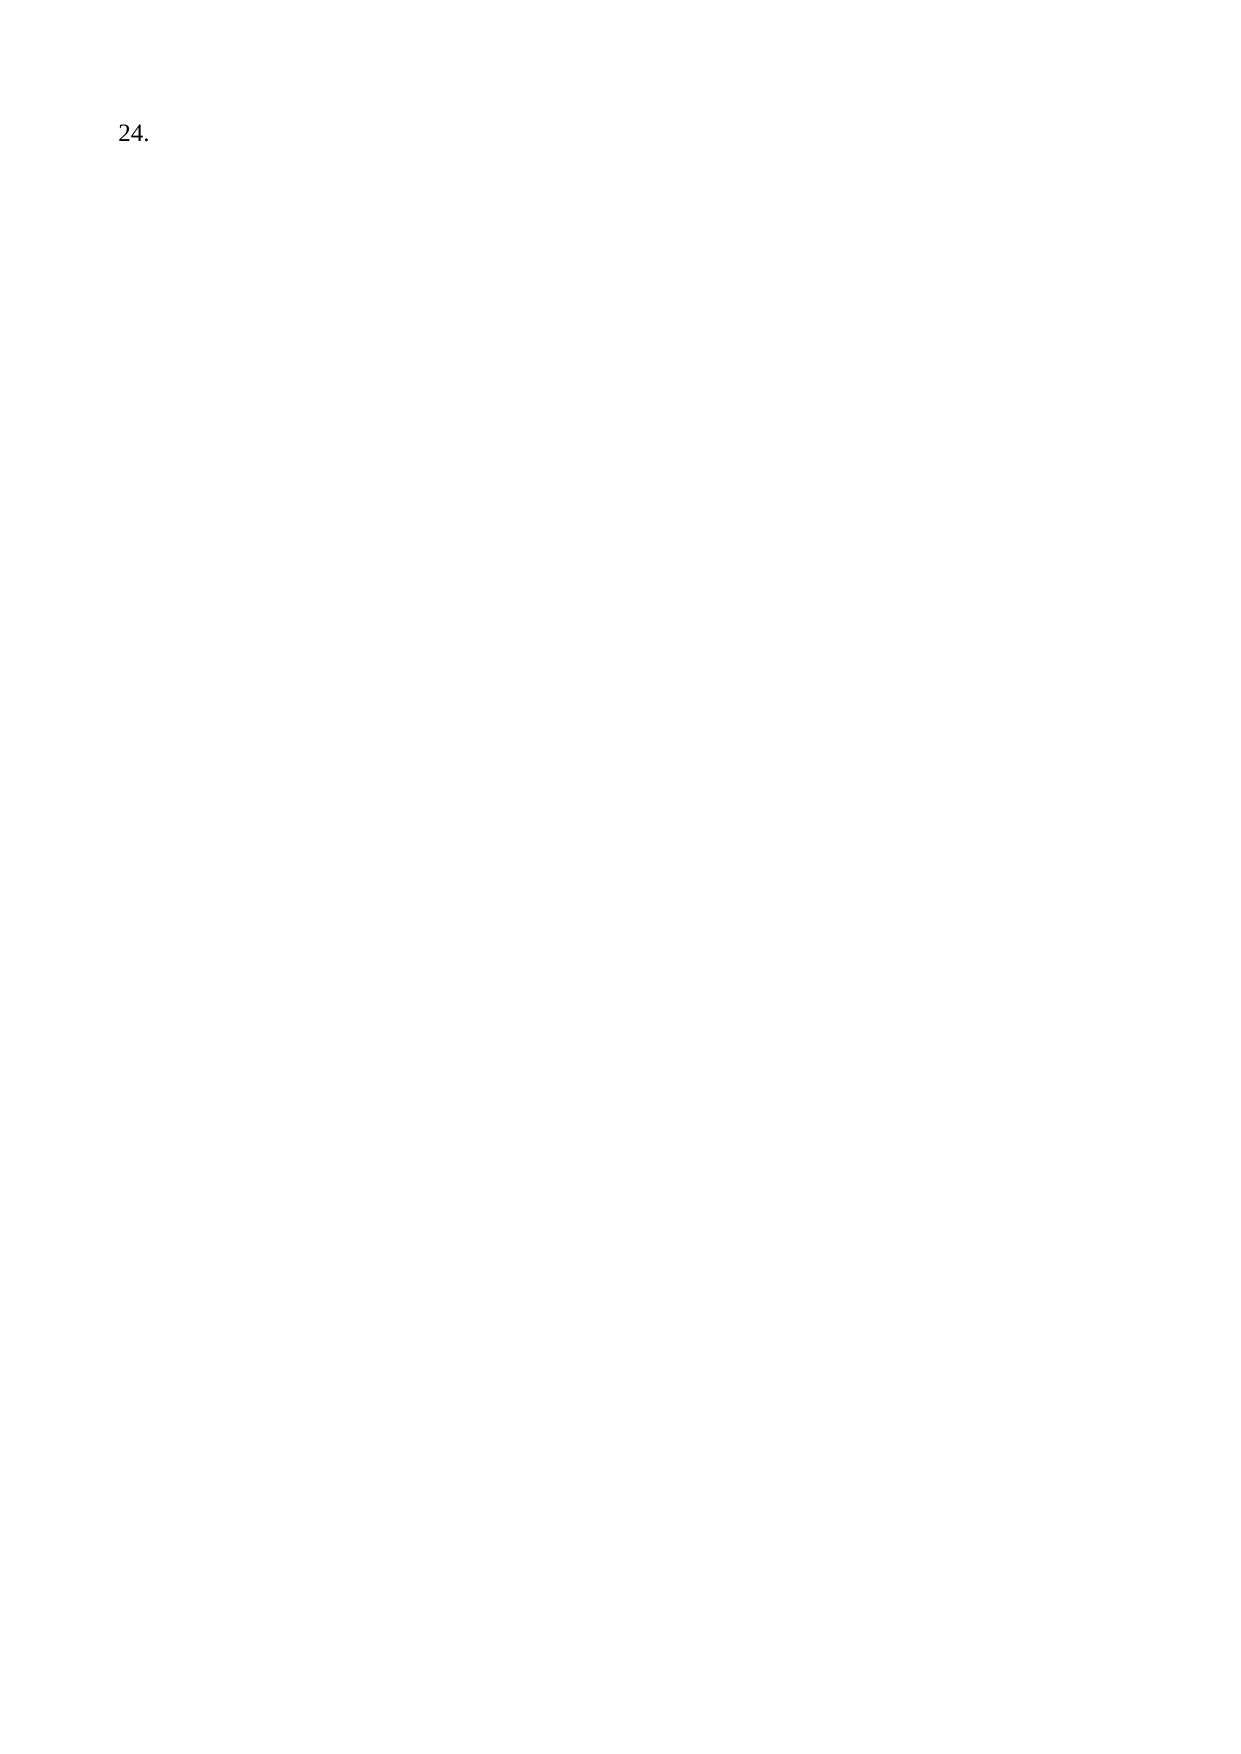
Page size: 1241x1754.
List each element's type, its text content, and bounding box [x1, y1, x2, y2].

text 24. [118, 118, 1122, 147]
